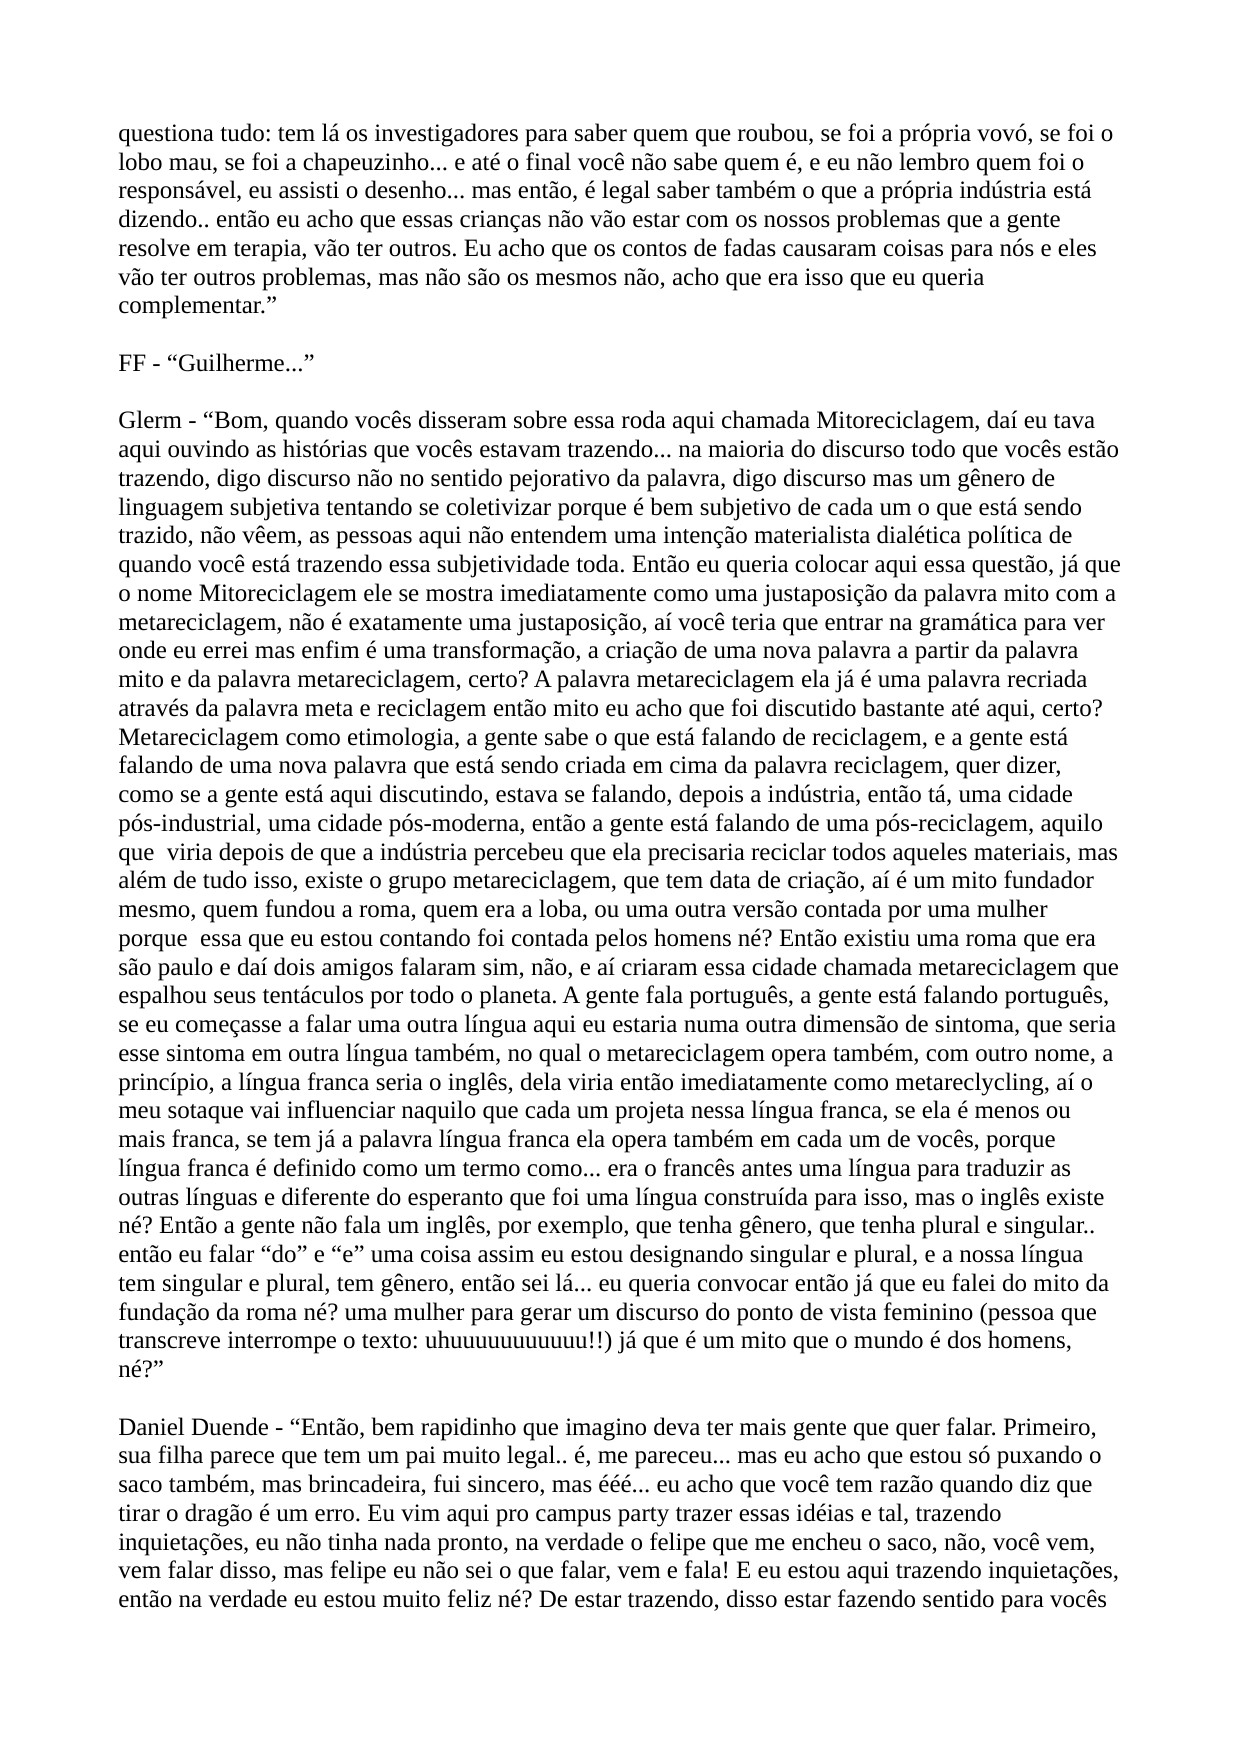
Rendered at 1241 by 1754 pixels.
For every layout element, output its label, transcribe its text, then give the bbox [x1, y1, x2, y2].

text Glerm - “Bom, quando vocês disseram sobre essa roda aqui chamada Mitoreciclagem, daí eu tava aqui ouvindo as histórias que vocês estavam trazendo... na maioria do discurso todo que vocês estão trazendo, digo discurso não no sentido pejorativo da palavra, digo discurso mas um gênero de linguagem subjetiva tentando se coletivizar porque é bem subjetivo de cada um o que está sendo trazido, não vêem, as pessoas aqui não entendem uma intenção materialista dialética política de quando você está trazendo essa subjetividade toda. Então eu queria colocar aqui essa questão, já que o nome Mitoreciclagem ele se mostra imediatamente como uma justaposição da palavra mito com a metareciclagem, não é exatamente uma justaposição, aí você teria que entrar na gramática para ver onde eu errei mas enfim é uma transformação, a criação de uma nova palavra a partir da palavra mito e da palavra metareciclagem, certo? A palavra metareciclagem ela já é uma palavra recriada através da palavra meta e reciclagem então mito eu acho que foi discutido bastante até aqui, certo? Metareciclagem como etimologia, a gente sabe o que está falando de reciclagem, e a gente está falando de uma nova palavra que está sendo criada em cima da palavra reciclagem, quer dizer, como se a gente está aqui discutindo, estava se falando, depois a indústria, então tá, uma cidade pós-industrial, uma cidade pós-moderna, então a gente está falando de uma pós-reciclagem, aquilo que viria depois de que a indústria percebeu que ela precisaria reciclar todos aqueles materiais, mas além de tudo isso, existe o grupo metareciclagem, que tem data de criação, aí é um mito fundador mesmo, quem fundou a roma, quem era a loba, ou uma outra versão contada por uma mulher porque essa que eu estou contando foi contada pelos homens né? Então existiu uma roma que era são paulo e daí dois amigos falaram sim, não, e aí criaram essa cidade chamada metareciclagem que espalhou seus tentáculos por todo o planeta. A gente fala português, a gente está falando português, se eu começasse a falar uma outra língua aqui eu estaria numa outra dimensão de sintoma, que seria esse sintoma em outra língua também, no qual o metareciclagem opera também, com outro nome, a princípio, a língua franca seria o inglês, dela viria então imediatamente como metareclycling, aí o meu sotaque vai influenciar naquilo que cada um projeta nessa língua franca, se ela é menos ou mais franca, se tem já a palavra língua franca ela opera também em cada um de vocês, porque língua franca é definido como um termo como... era o francês antes uma língua para traduzir as outras línguas e diferente do esperanto que foi uma língua construída para isso, mas o inglês existe né? Então a gente não fala um inglês, por exemplo, que tenha gênero, que tenha plural e singular.. então eu falar “do” e “e” uma coisa assim eu estou designando singular e plural, e a nossa língua tem singular e plural, tem gênero, então sei lá... eu queria convocar então já que eu falei do mito da fundação da roma né? uma mulher para gerar um discurso do ponto de vista feminino (pessoa que transcreve interrompe o texto: uhuuuuuuuuuuu!!) já que é um mito que o mundo é dos homens, né?” [118, 406, 1122, 1383]
text questiona tudo: tem lá os investigadores para saber quem que roubou, se foi a própria vovó, se foi o lobo mau, se foi a chapeuzinho... e até o final você não sabe quem é, e eu não lembro quem foi o responsável, eu assisti o desenho... mas então, é legal saber também o que a própria indústria está dizendo.. então eu acho que essas crianças não vão estar com os nossos problemas que a gente resolve em terapia, vão ter outros. Eu acho que os contos de fadas causaram coisas para nós e eles vão ter outros problemas, mas não são os mesmos não, acho que era isso que eu queria complementar.” [118, 118, 1122, 319]
text Daniel Duende - “Então, bem rapidinho que imagino deva ter mais gente que quer falar. Primeiro, sua filha parece que tem um pai muito legal.. é, me pareceu... mas eu acho que estou só puxando o saco também, mas brincadeira, fui sincero, mas ééé... eu acho que você tem razão quando diz que tirar o dragão é um erro. Eu vim aqui pro campus party trazer essas idéias e tal, trazendo inquietações, eu não tinha nada pronto, na verdade o felipe que me encheu o saco, não, você vem, vem falar disso, mas felipe eu não sei o que falar, vem e fala! E eu estou aqui trazendo inquietações, então na verdade eu estou muito feliz né? De estar trazendo, disso estar fazendo sentido para vocês [118, 1412, 1122, 1613]
text FF - “Guilherme...” [118, 348, 1122, 377]
